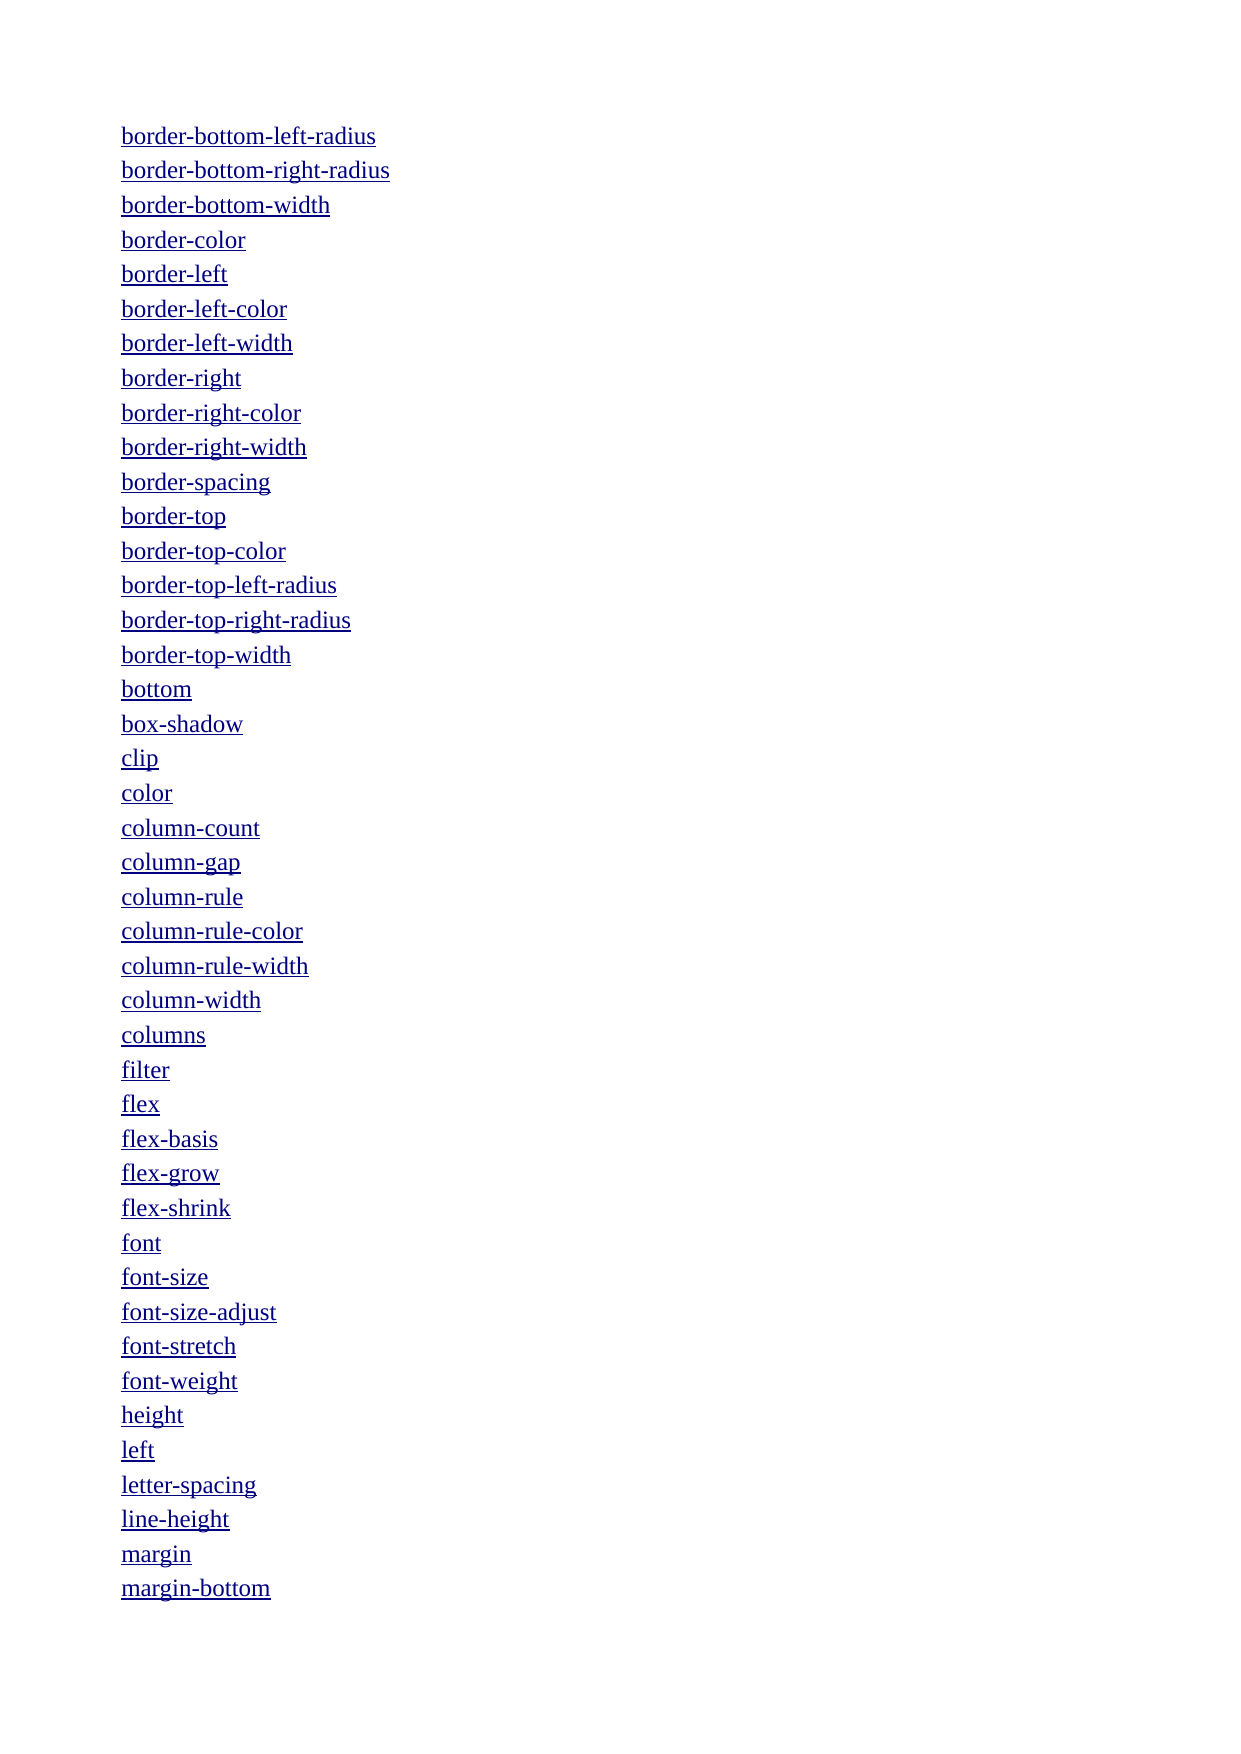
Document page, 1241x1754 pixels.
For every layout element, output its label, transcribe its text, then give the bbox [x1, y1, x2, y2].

table_cell border-spacing [118, 464, 404, 498]
table_cell filter [118, 1052, 404, 1086]
table_cell color [118, 775, 404, 810]
table_cell column-count [118, 810, 404, 844]
table_cell flex-shrink [118, 1190, 404, 1225]
table_header height [118, 1398, 346, 1432]
table_cell flex [118, 1086, 404, 1121]
table_cell border-top-color [118, 533, 404, 568]
table_cell font [118, 1225, 404, 1259]
table_cell columns [118, 1017, 404, 1052]
table_cell flex-basis [118, 1121, 404, 1156]
table_cell clip [118, 741, 404, 775]
table_cell left [118, 1432, 346, 1467]
table_cell border-right-color [118, 395, 404, 429]
table_cell letter-spacing [118, 1467, 346, 1501]
table_cell column-width [118, 983, 404, 1017]
table_cell column-gap [118, 844, 404, 879]
table_header font-size-adjust [118, 1294, 290, 1328]
table_cell border-top-left-radius [118, 568, 404, 602]
table_cell border-top [118, 499, 404, 533]
table_cell border-bottom-right-radius [118, 153, 404, 187]
table_cell border-left [118, 256, 404, 291]
table_cell border-left-color [118, 291, 404, 326]
table_cell bottom [118, 671, 404, 706]
table_cell border-right-width [118, 429, 404, 464]
table_cell border-top-width [118, 637, 404, 671]
table_cell border-top-right-radius [118, 602, 404, 637]
table_cell border-color [118, 222, 404, 256]
table_cell border-left-width [118, 326, 404, 360]
table_cell box-shadow [118, 706, 404, 741]
table_cell font-weight [118, 1363, 290, 1398]
table_cell column-rule-color [118, 914, 404, 948]
table_cell margin-bottom [118, 1571, 346, 1605]
table_cell border-bottom-left-radius [118, 118, 404, 153]
table_cell flex-grow [118, 1156, 404, 1190]
table_cell font-stretch [118, 1329, 290, 1363]
table_cell border-bottom-width [118, 187, 404, 222]
table_cell line-height [118, 1501, 346, 1536]
table_cell border-right [118, 360, 404, 395]
table_cell column-rule-width [118, 948, 404, 983]
table_cell column-rule [118, 879, 404, 913]
table_cell font-size [118, 1259, 404, 1294]
table_cell margin [118, 1536, 346, 1571]
